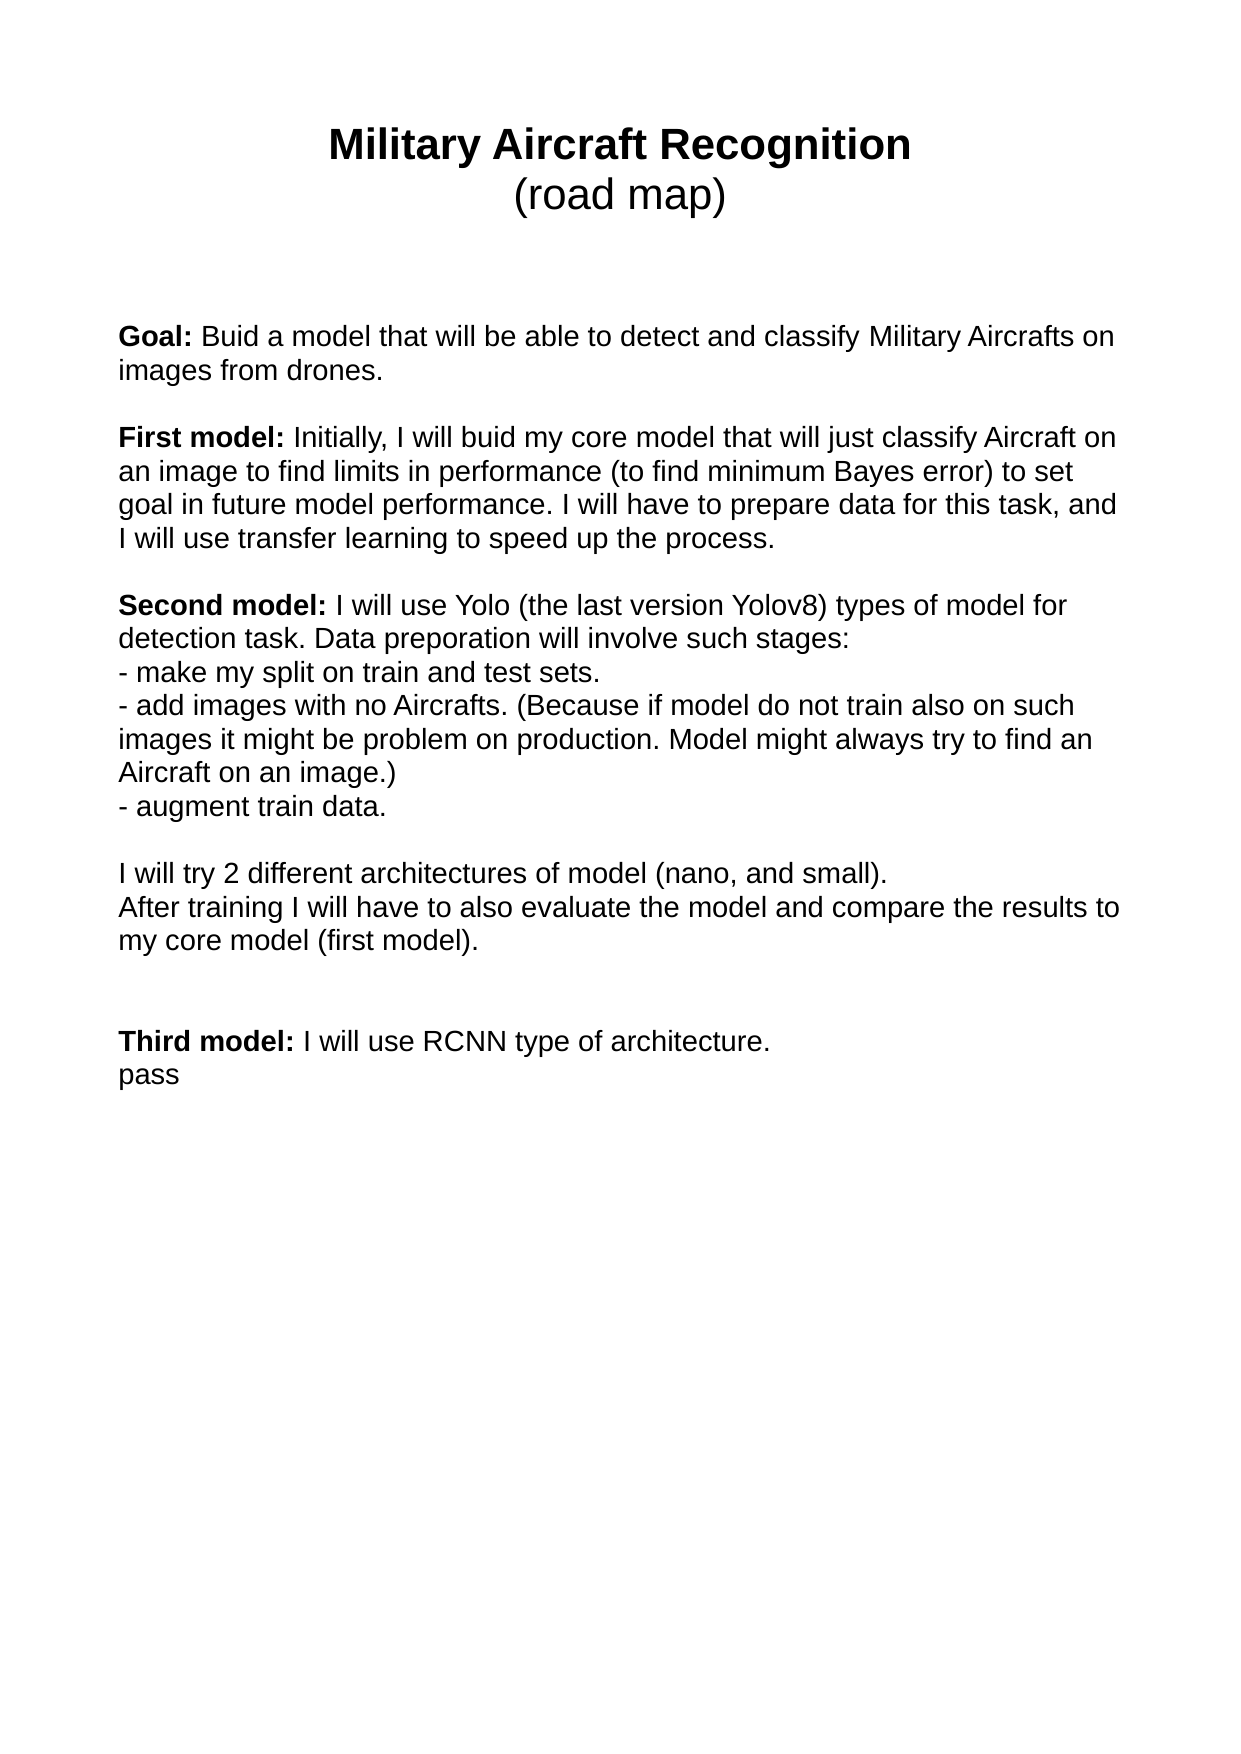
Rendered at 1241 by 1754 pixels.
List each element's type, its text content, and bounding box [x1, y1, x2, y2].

text - add images with no Aircrafts. (Because if model do not train also on such images it might be problem on production. Model might always try to find an Aircraft on an image.) [118, 688, 1122, 789]
text (road map) [118, 168, 1122, 219]
text - augment train data. [118, 789, 1122, 822]
text Second model: I will use Yolo (the last version Yolov8) types of model for detection task. Data preporation will involve such stages: [118, 588, 1122, 655]
text Military Aircraft Recognition [118, 118, 1122, 168]
text First model: Initially, I will buid my core model that will just classify Aircraft on an image to find limits in performance (to find minimum Bayes error) to set goal in future model performance. I will have to prepare data for this task, and I will use transfer learning to speed up the process. [118, 420, 1122, 554]
text pass [118, 1057, 1122, 1091]
text - make my split on train and test sets. [118, 655, 1122, 688]
text Third model: I will use RCNN type of architecture. [118, 1024, 1122, 1057]
text After training I will have to also evaluate the model and compare the results to my core model (first model). [118, 889, 1122, 957]
text I will try 2 different architectures of model (nano, and small). [118, 856, 1122, 889]
text Goal: Buid a model that will be able to detect and classify Military Aircrafts on images from drones. [118, 319, 1122, 386]
